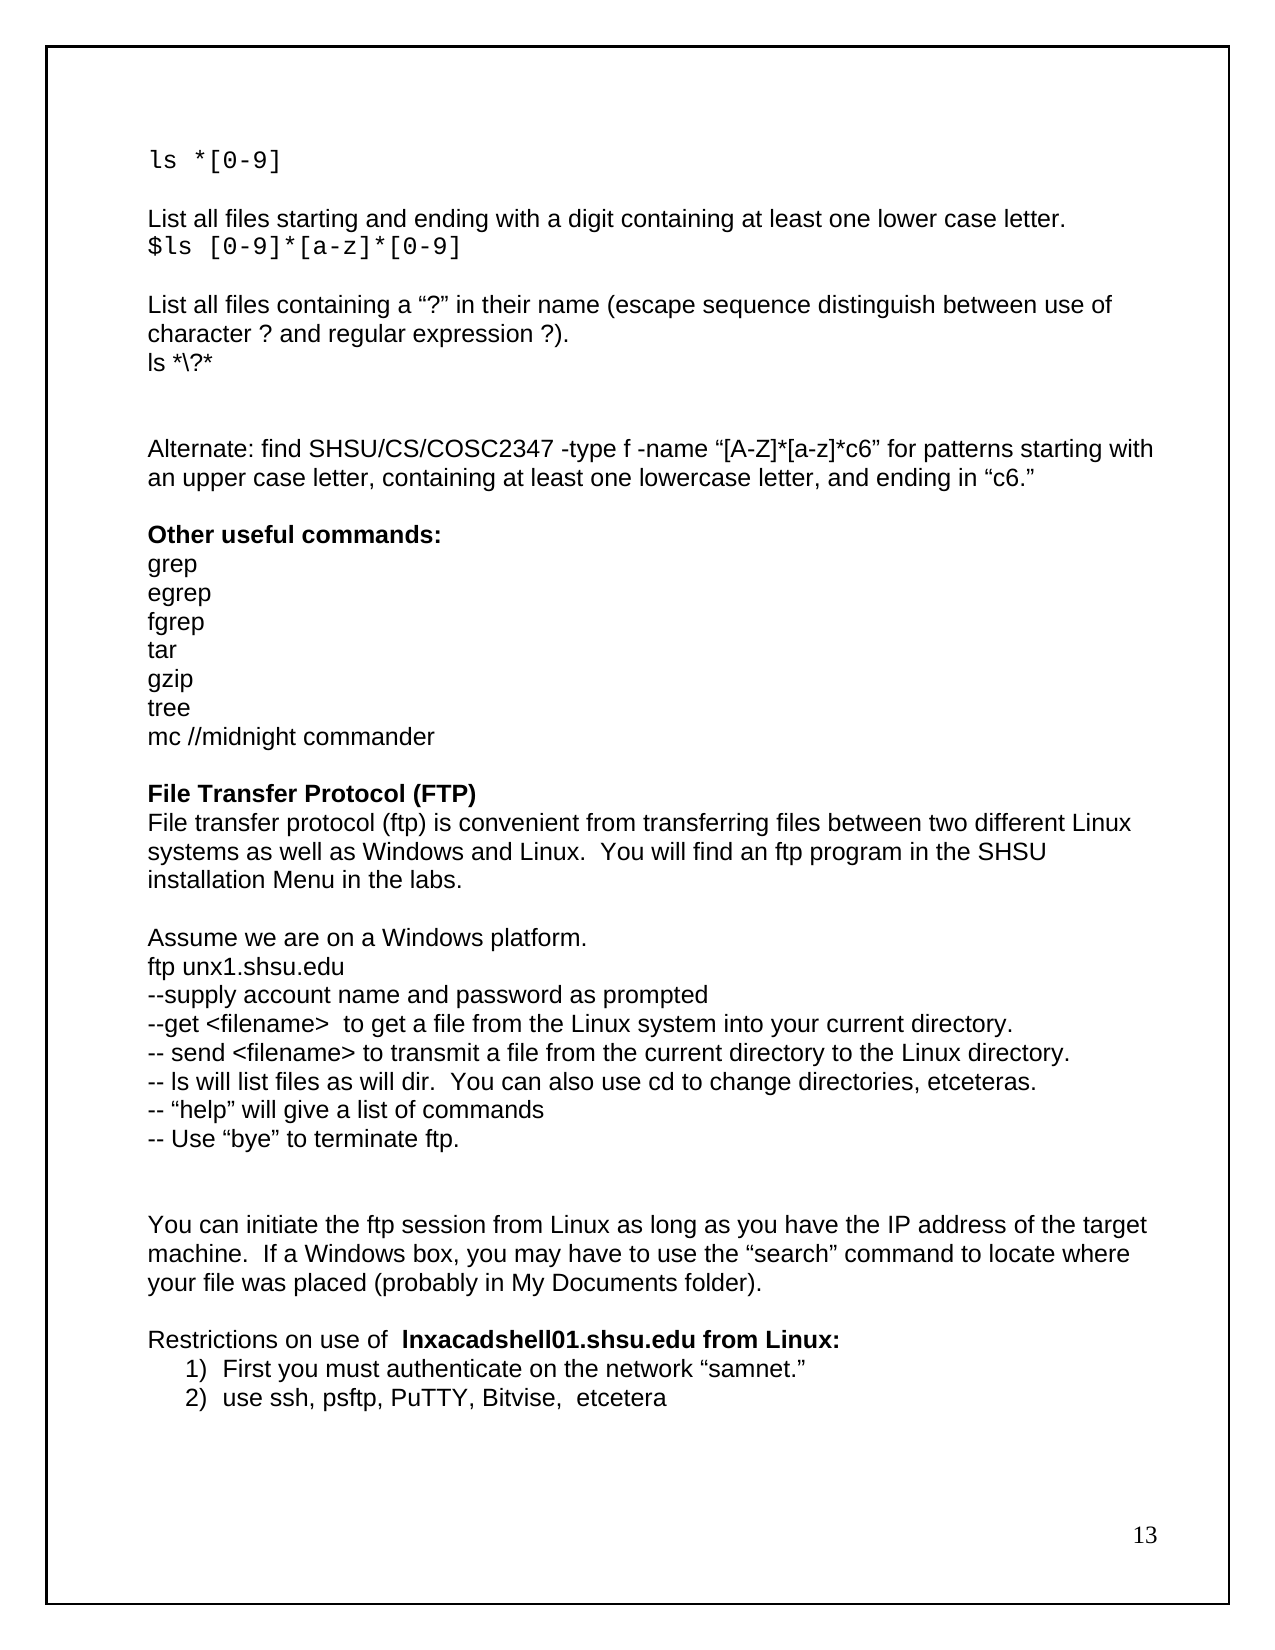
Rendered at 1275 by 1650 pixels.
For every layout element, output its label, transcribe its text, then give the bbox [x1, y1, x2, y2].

text List all files starting and ending with a digit containing at least one lower case letter. [147, 204, 1158, 233]
text fgrep [147, 607, 1158, 635]
text egrep [147, 578, 1158, 607]
text -- Use “bye” to terminate ftp. [147, 1124, 1158, 1153]
text ftp unx1.shsu.edu [147, 952, 1158, 980]
text Other useful commands: [147, 520, 1158, 549]
text --supply account name and password as prompted [147, 980, 1158, 1009]
text Assume we are on a Windows platform. [147, 923, 1158, 952]
text Alternate: find SHSU/CS/COSC2347 -type f -name “[A-Z]*[a-z]*c6” for patterns starting with an upper case letter, containing at least one lowercase letter, and ending in “c6.” [147, 405, 1158, 492]
text $ls [0-9]*[a-z]*[0-9] [147, 233, 1158, 262]
list use ssh, psftp, PuTTY, Bitvise, etcetera [185, 1383, 1158, 1412]
text tree [147, 693, 1158, 722]
text You can initiate the ftp session from Linux as long as you have the IP address of the target machine. If a Windows box, you may have to use the “search” command to locate where your file was placed (probably in My Documents folder). [147, 1210, 1158, 1297]
text -- “help” will give a list of commands [147, 1095, 1158, 1124]
text ls *[0-9] [147, 147, 1158, 176]
text Restrictions on use of lnxacadshell01.shsu.edu from Linux: [147, 1325, 1158, 1354]
list First you must authenticate on the network “samnet.” [185, 1354, 1158, 1383]
text gzip [147, 664, 1158, 693]
text List all files containing a “?” in their name (escape sequence distinguish between use of character ? and regular expression ?). [147, 290, 1158, 348]
text tar [147, 635, 1158, 664]
text File Transfer Protocol (FTP) [147, 779, 1158, 808]
text ls *\?* [147, 348, 1158, 377]
text mc //midnight commander [147, 722, 1158, 750]
text --get <filename> to get a file from the Linux system into your current directory. [147, 1009, 1158, 1038]
text grep [147, 549, 1158, 578]
text -- ls will list files as will dir. You can also use cd to change directories, etceteras. [147, 1067, 1158, 1095]
text File transfer protocol (ftp) is convenient from transferring files between two different Linux systems as well as Windows and Linux. You will find an ftp program in the SHSU installation Menu in the labs. [147, 808, 1158, 894]
text -- send <filename> to transmit a file from the current directory to the Linux directory. [147, 1038, 1158, 1067]
